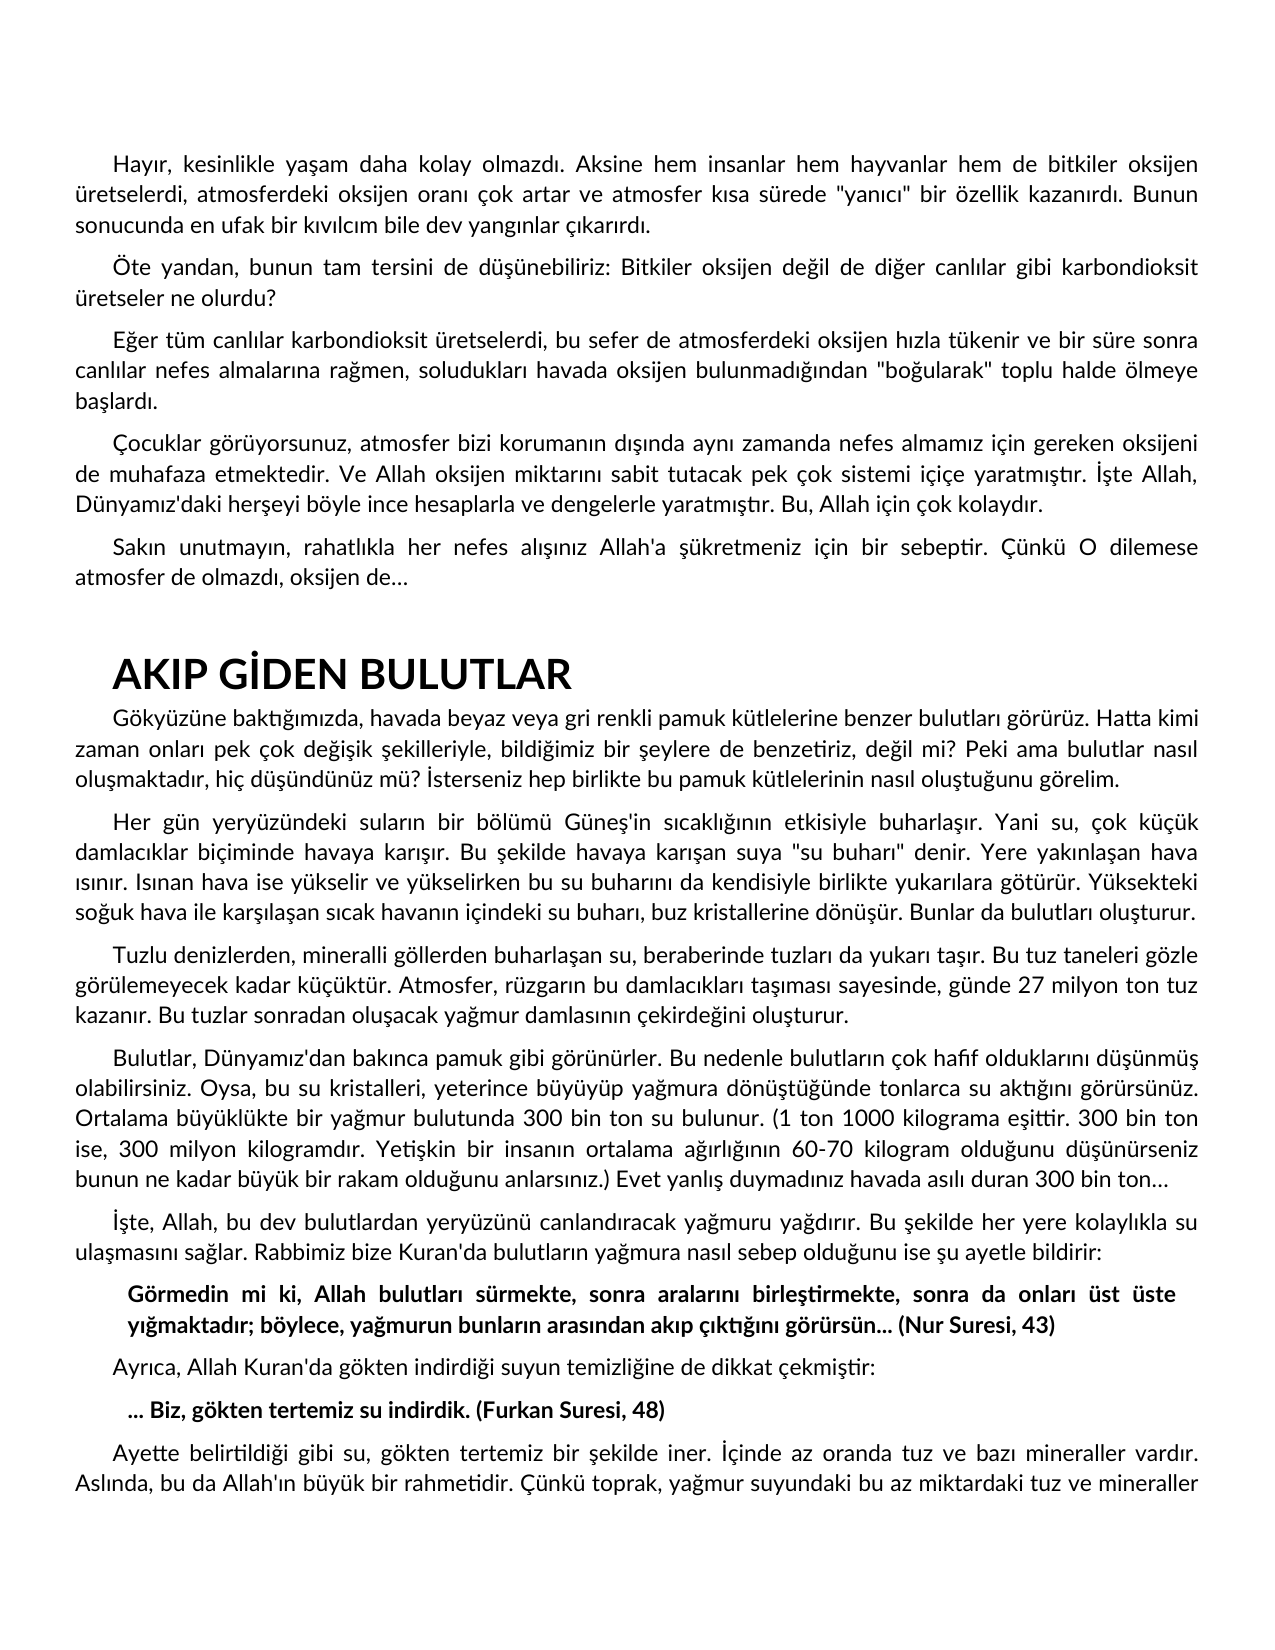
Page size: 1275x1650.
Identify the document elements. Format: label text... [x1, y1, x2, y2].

text Görmedin mi ki, Allah bulutları sürmekte, sonra aralarını birleştirmekte, sonra da onları üst üste yığmaktadır; böylece, yağmurun bunların arasından akıp çıktığını görürsün... (Nur Suresi, 43) [127, 1280, 1177, 1338]
subtitle AKIP GİDEN BULUTLAR [112, 648, 1200, 698]
text Öte yandan, bunun tam tersini de düşünebiliriz: Bitkiler oksijen değil de diğer canlılar gibi karbondioksit üretseler ne olurdu? [75, 253, 1200, 311]
text Çocuklar görüyorsunuz, atmosfer bizi korumanın dışında aynı zamanda nefes almamız için gereken oksijeni de muhafaza etmektedir. Ve Allah oksijen miktarını sabit tutacak pek çok sistemi içiçe yaratmıştır. İşte Allah, Dünyamız'daki herşeyi böyle ince hesaplarla ve dengelerle yaratmıştır. Bu, Allah için çok kolaydır. [75, 429, 1200, 517]
text Sakın unutmayın, rahatlıkla her nefes alışınız Allah'a şükretmeniz için bir sebeptir. Çünkü O dilemese atmosfer de olmazdı, oksijen de… [75, 532, 1200, 590]
text Bulutlar, Dünyamız'dan bakınca pamuk gibi görünürler. Bu nedenle bulutların çok hafif olduklarını düşünmüş olabilirsiniz. Oysa, bu su kristalleri, yeterince büyüyüp yağmura dönüştüğünde tonlarca su aktığını görürsünüz. Ortalama büyüklükte bir yağmur bulutunda 300 bin ton su bulunur. (1 ton 1000 kilograma eşittir. 300 bin ton ise, 300 milyon kilogramdır. Yetişkin bir insanın ortalama ağırlığının 60-70 kilogram olduğunu düşünürseniz bunun ne kadar büyük bir rakam olduğunu anlarsınız.) Evet yanlış duymadınız havada asılı duran 300 bin ton… [75, 1044, 1200, 1192]
text İşte, Allah, bu dev bulutlardan yeryüzünü canlandıracak yağmuru yağdırır. Bu şekilde her yere kolaylıkla su ulaşmasını sağlar. Rabbimiz bize Kuran'da bulutların yağmura nasıl sebep olduğunu ise şu ayetle bildirir: [75, 1207, 1200, 1265]
text Ayette belirtildiği gibi su, gökten tertemiz bir şekilde iner. İçinde az oranda tuz ve bazı mineraller vardır. Aslında, bu da Allah'ın büyük bir rahmetidir. Çünkü toprak, yağmur suyundaki bu az miktardaki tuz ve mineraller [75, 1438, 1200, 1496]
text Eğer tüm canlılar karbondioksit üretselerdi, bu sefer de atmosferdeki oksijen hızla tükenir ve bir süre sonra canlılar nefes almalarına rağmen, soludukları havada oksijen bulunmadığından "boğularak" toplu halde ölmeye başlardı. [75, 326, 1200, 414]
text Tuzlu denizlerden, mineralli göllerden buharlaşan su, beraberinde tuzları da yukarı taşır. Bu tuz taneleri gözle görülemeyecek kadar küçüktür. Atmosfer, rüzgarın bu damlacıkları taşıması sayesinde, günde 27 milyon ton tuz kazanır. Bu tuzlar sonradan oluşacak yağmur damlasının çekirdeğini oluşturur. [75, 941, 1200, 1028]
text Gökyüzüne baktığımızda, havada beyaz veya gri renkli pamuk kütlelerine benzer bulutları görürüz. Hatta kimi zaman onları pek çok değişik şekilleriyle, bildiğimiz bir şeylere de benzetiriz, değil mi? Peki ama bulutlar nasıl oluşmaktadır, hiç düşündünüz mü? İsterseniz hep birlikte bu pamuk kütlelerinin nasıl oluştuğunu görelim. [75, 704, 1200, 792]
text Hayır, kesinlikle yaşam daha kolay olmazdı. Aksine hem insanlar hem hayvanlar hem de bitkiler oksijen üretselerdi, atmosferdeki oksijen oranı çok artar ve atmosfer kısa sürede "yanıcı" bir özellik kazanırdı. Bunun sonucunda en ufak bir kıvılcım bile dev yangınlar çıkarırdı. [75, 150, 1200, 238]
text Her gün yeryüzündeki suların bir bölümü Güneş'in sıcaklığının etkisiyle buharlaşır. Yani su, çok küçük damlacıklar biçiminde havaya karışır. Bu şekilde havaya karışan suya "su buharı" denir. Yere yakınlaşan hava ısınır. Isınan hava ise yükselir ve yükselirken bu su buharını da kendisiyle birlikte yukarılara götürür. Yüksekteki soğuk hava ile karşılaşan sıcak havanın içindeki su buharı, buz kristallerine dönüşür. Bunlar da bulutları oluşturur. [75, 807, 1200, 925]
text Ayrıca, Allah Kuran'da gökten indirdiği suyun temizliğine de dikkat çekmiştir: [75, 1353, 1200, 1381]
text ... Biz, gökten tertemiz su indirdik. (Furkan Suresi, 48) [127, 1396, 1177, 1423]
